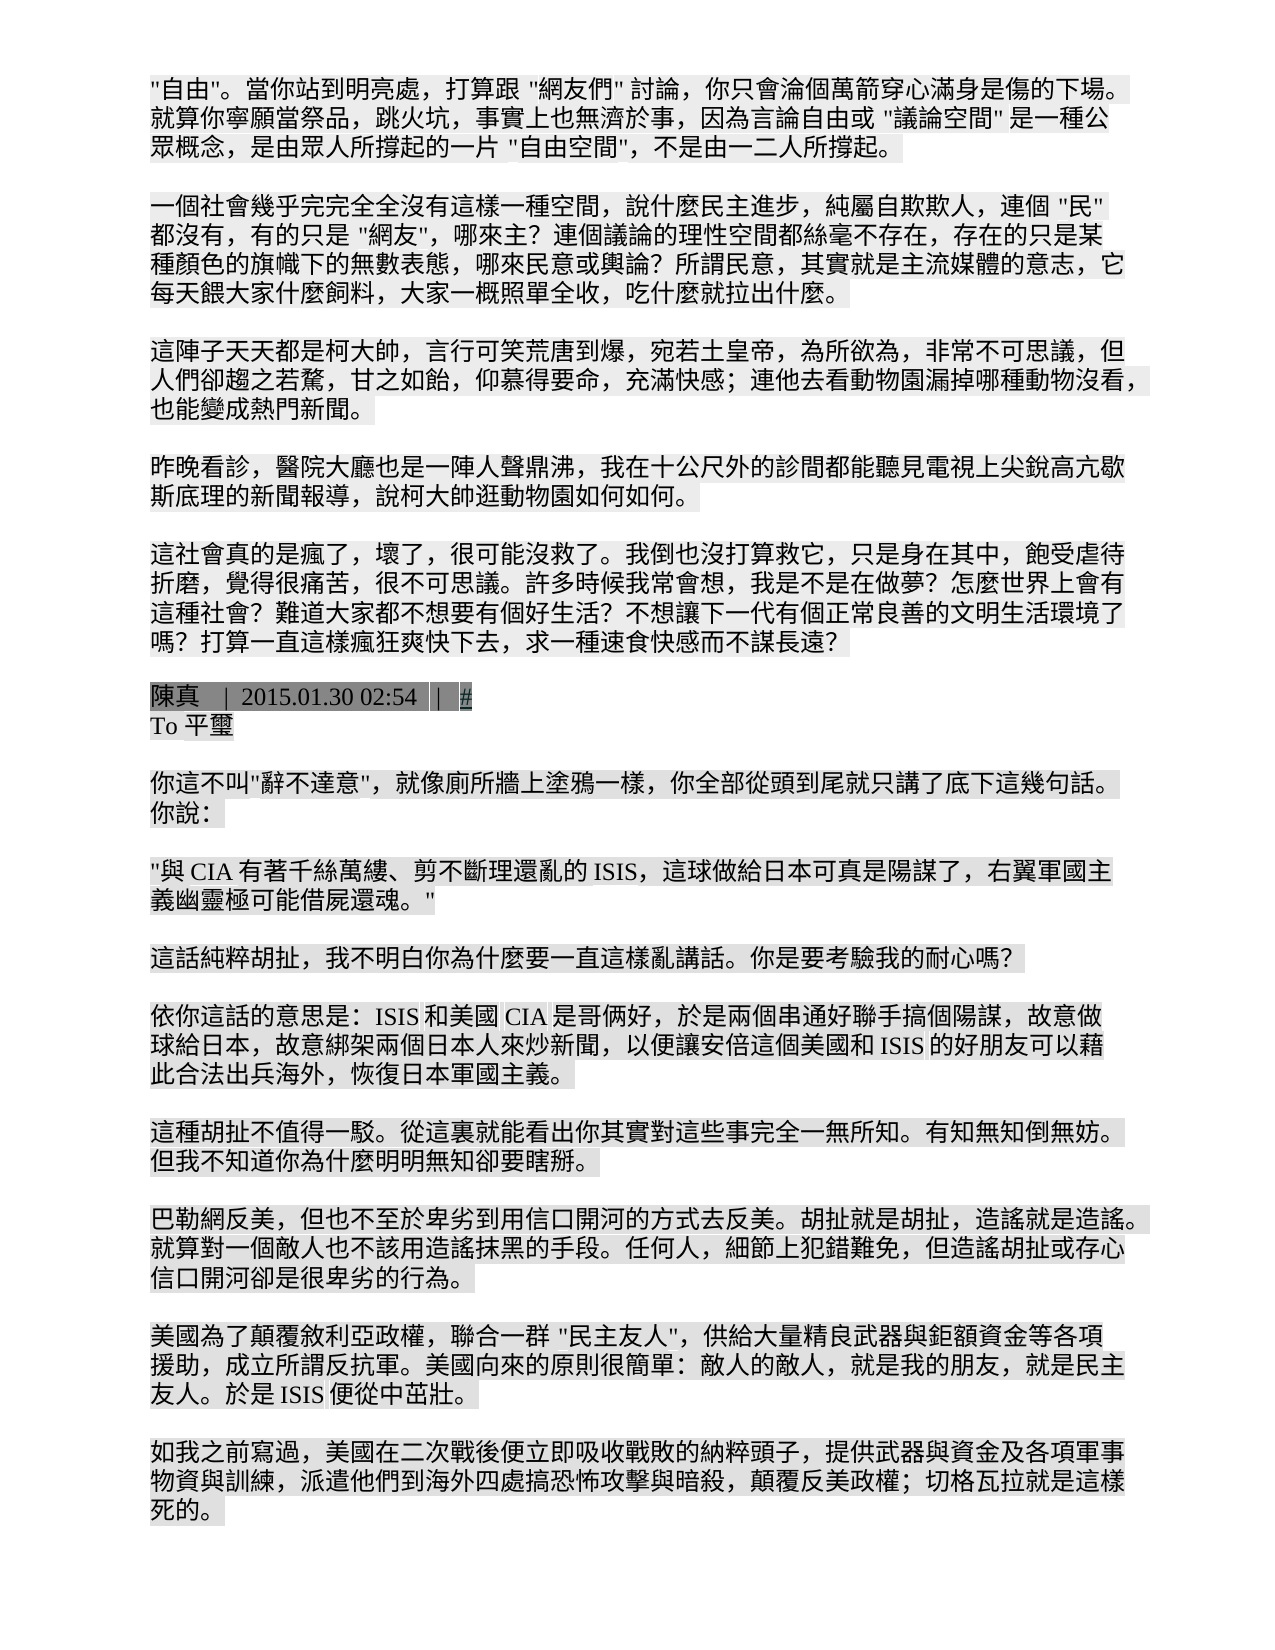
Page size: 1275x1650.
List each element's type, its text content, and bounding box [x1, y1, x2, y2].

text 陳真 | 2015.01.30 02:54 | # [150, 682, 1125, 711]
text To 平璽 你這不叫"辭不達意"，就像廁所牆上塗鴉一樣，你全部從頭到尾就只講了底下這幾句話。你說： "與CIA有著千絲萬縷、剪不斷理還亂的ISIS，這球做給日本可真是陽謀了，右翼軍國主義幽靈極可能借屍還魂。" 這話純粹胡扯，我不明白你為什麼要一直這樣亂講話。你是要考驗我的耐心嗎？ 依你這話的意思是：ISIS和美國CIA是哥俩好，於是兩個串通好聯手搞個陽謀，故意做球給日本，故意綁架兩個日本人來炒新聞，以便讓安倍這個美國和ISIS的好朋友可以藉此合法出兵海外，恢復日本軍國主義。 這種胡扯不值得一駁。從這裏就能看出你其實對這些事完全一無所知。有知無知倒無妨。但我不知道你為什麼明明無知卻要瞎掰。 巴勒網反美，但也不至於卑劣到用信口開河的方式去反美。胡扯就是胡扯，造謠就是造謠。就算對一個敵人也不該用造謠抹黑的手段。任何人，細節上犯錯難免，但造謠胡扯或存心信口開河卻是很卑劣的行為。 美國為了顛覆敘利亞政權，聯合一群 "民主友人"，供給大量精良武器與鉅額資金等各項援助，成立所謂反抗軍。美國向來的原則很簡單：敵人的敵人，就是我的朋友，就是民主友人。於是ISIS便從中茁壯。 如我之前寫過，美國在二次戰後便立即吸收戰敗的納粹頭子，提供武器與資金及各項軍事物資與訓練，派遣他們到海外四處搞恐怖攻擊與暗殺，顛覆反美政權；切格瓦拉就是這樣死的。 八零年代，美國CIA更是在中美洲幹下一系列令人髮指的血腥恐怖暴行。例如全面提供武器及各項軍事援助，協助薩爾瓦多親美軍事獨裁政權殘殺異己及反美人士、左派人士等，並組織惡名昭彰的暗殺隊伍；前後一共七萬五千人遇害。 除了薩爾瓦多，另外比方說，為了顛覆尼加拉瓜左傾政權，美國也是一樣提供武器及軍事人員訓練，培植反政府武裝勢力，同樣以暗殺及恐怖攻擊等各種血腥手段殘殺異己。 暗殺是其中一個主要手段。美國CIA所成立的暗殺隊伍在各國的名稱各異，但手段卻始終十分凶殘，動輒滅門或寧可錯殺一百也絕不放過一個。記者或教師或工會人士，更是主要殺害對象之一。 在這段極其血腥的八零年代中美洲歷史中，這一連串的恐怖血腥任務的主要發號施令者是誰呢？就是 John Negroponte。誰是John Negroponte？他是當年的美國駐宏都拉斯大使。2003 年，布希入侵伊拉克，2004年任命他擔任駐伊拉克大使，其實也就是伊拉克的最高權力人物。 John Negroponte在伊拉克幹些什麼呢？一樣是成立暗殺隊伍，複製當年所謂的薩爾瓦多模式。所謂暗殺，其實應該叫明殺，因為要殺就殺，他根本不怕你知道；暗殺名單據說多達五千人，包括伊拉克各地反美人士及反抗者。 接著是利比亞，乃至目前製造人類近代史上最大難民潮的敘利亞內戰，全是一模一樣的手法，明的轟炸及恐怖攻擊之外，就是暗殺，暗殺，暗殺。 2005年，布希任命這位John Negroponte擔任美國第一任國家情報局局長，同時也是美國常駐聯合國大使，美國副國務卿等等。 美國所培植的這群旨在顛覆敘利亞政權的 "民主友人"，其實就是各地軍閥、流氓及各種敵對勢力與教派的組合，出於爭權奪利及意識形態的不同，逐漸起了內鬨，於是ISIS 和其他民主友人就打了起來，進而和美國主子對幹。 美國的事講到這，回到你身上。當我說你瞎掰胡扯、信口開河時，你現在卻又跳出來說你只是 "辭不達意＂，然後什麼也沒說，卻貼上一篇跟你之前的瞎掰完全相反的報導。我實在不知道這究竟是怎麼一回事？你是存心來亂的嗎？還是你真的完全不知道自己在瞎掰造謠，而且前言不罩後語。 這篇報導有說ISIS和美國聯手做球給日本以便讓日本軍國主義復活嗎？而且，這樣一篇十分主流的報導根本就是在為美國漂白，事實哪裡是報導所說的這樣輕描淡寫。美國和ISIS的關係，怎麼會只是 "搞烏龍＂的一種什麼 "漏洞＂，怎麼會只是一時 "不小心" 讓錢和武器給投到ISIS手裏。彷彿美國很無辜很清白，只要出面 "自清" 一下就好了。 你一方面瞎掰一個很低能的陰謀論，把ISIS和美國及日本給綁在一起，說綁架及殺害人質只是為了讓日本軍國主義藉屍還魂的陽謀；現在卻又貼一篇論調完全相反的報導。你這樣隨便瞎掰，而且瞎掰的內容甚至還互相矛盾，我不知道你為什麼要這樣做？如果你繼續不斷胡扯，那我也實在沒那個精神和體力應付，往後我就不多說而直接刪。 你常在這裏留言，但我們沒有人知道你是誰，可否請你做個自我介紹。當然，不說也無妨，畢竟匿名是你的自由。但是，瞎掰造謠卻不是任何人的自由。 再說一遍，發言請謹慎自重。 任何人都一樣，犯錯無所謂，任何觀點更是無妨，有錯，有不同觀點，也才有所謂討論；但犯錯和瞎掰造謠及信口開河畢竟是兩回事。 除此之外，仍是老話，各位看是要採藝術腔、道德腔或政治腔任何意涵腔調統統都無所謂，看你要怎麼自言自語也都行，但請切記，這裏是公眾論壇，不是 "討論" 你或我或他的地方。 自言自語的意思就是完全與任何人無關，而不是把一種理應純屬私人的道德腔拿來回應他人，或教訓他人應該怎麼做或應該有著什麼情緒有著什麼感受有著什麼人生觀才是它媽的溫馨道德完人。 道德的事，我們只講那些所有人理應都該接受的最低形式的道德，例如不要強姦，不要隨便殺人，不要睜眼說瞎話，不要造謠，不要貪污等等等，至於那些什麼溫馨豁達的聖賢之道或什麼美妙的人生觀，私下勉勵自己或檢討自己就行了，千萬不要拿來教訓或回應他人，因為留言板畢竟不是EMAIL，不是讓人 "討論" 你、我、他的地方。 結論是，不要企圖碰觸人，不要有任何有關人或有關一己美妙溫馨道德的 "回應"或 "教訓"或 "影射"等等等(因為沒有比這更不道德的事了)。至於公眾事務，若你有意見就請儘管說，只要不是信口開河亂造謠。 在一個應有的分寸下講話寫字理應沒有那麼難才對，但實際上在台灣卻好像根本不可能存在一個公眾版面是大眾所願意真心尊重和維持的，動不動就想要跨越分寸。 寫字理應是十分愉快且簡單之事，但是，被迫回應或被迫澄清或被迫承受那些即使想澄清也根本無從澄清的有關個人事物的批評指教，卻讓人很痛苦很無言。 [150, 711, 1125, 1554]
text (續) 在一些新聞底下常可見到一些廁所塗鴉式、往往一兩句話的留言，留的人是誰？不知道，全是沒頭沒臉的所謂 "網友"。台灣人很喜歡當網友，因為當網友安全多了，而且可以任意胡扯，任意胡作非為，看哪個作者不爽就辱罵他，努力對 "人" 而非對 "事" 批評指教；更多時候則是造謠抹黑，其他網友便以訛傳訛 "用力" 轉寄流傳。 至於品質好一點的，大約就是一兩句話表態，表態內容往往也是純屬瞎掰或信口開河，反正他的重點不在議論，而是表態，內容就隨他自由瞎掰了。簡單說就是以瞎掰式表態來取代議論，以claim(宣稱)代替argument(議論)。 其實說宣稱或表態也談不上，因為即便是表態，表態文字的背後也該有個人，有個作者，但絕大多數時候，表態文字的背後只是一個空洞的符號，神不知鬼不覺。 有無數次的經驗，我有確切的證據發現，原來這些神不知鬼不覺的空洞符號背後的真實人物竟然大有來頭，甚至是部會首長，部會首長的先生或太太，立委，縣市長，名嘴，民主鬥士，反共義士，大作家，大詩人，大教授，大院長，大教授策動的學生，反戰鬥士，大社運人士，嘴巴革命家...等等等。 更讓我訝異的是，這些在陰暗處使壞造謠或隨口瞎掰的網友們，其實際身份不但輝煌澎湃，而且在社會上往往一個比一個形象良好，有的還一副救國救民的領袖樣貌。出於憐憫，我不想舉例，但我講的這些全是事實。 我對華人的品性始終缺乏信心。我們的文化及從小到大的各種教育與社會經歷，從來都不曾教我們要為自己的言論負責，從來都不曾教我們議事而不論人(指那些無法在一堆麥克風面前為自己澄清的非公眾人物)。 所以，你看，公開明亮處，華人通常什麼話也不敢講，要不就是只會講漂亮話，可是一旦讓他處於陰暗處，四下無人神鬼不知之際，他卻又肆無忌憚什麼鬼話鳥話或故意造謠傷人抹黑人羞辱人的話都敢講都敢做。白天是救國救民的史豔文，一入了夜，月黑風高，就變成千心魔，發洩一切陰暗快感。 話語理當神聖，一個人如果他不打算為自己的言論負責，那他其實也根本不應該有講話的權利。權利和責任是一體的，沒有責任就不應該有權利。 當然，表態也是一種自由，隨地亂塗鴉也是一種自由，甚至，瞎掰當然也可以是一種自由，只是當這個社會幾乎所有人都只會瞎掰只會表態只會信口開河時，一切言論空間都不可能存在。因為要瞎掰很容易，隨便說一兩句話就行，但要澄清或回應一兩句瞎掰卻得花上千言萬語。 在這樣一種社會中，言論自由豈有可能存在？唯一存在的只是 "網友們" 胡扯造謠瞎掰的 "自由"。當你站到明亮處，打算跟 "網友們" 討論，你只會淪個萬箭穿心滿身是傷的下場。就算你寧願當祭品，跳火坑，事實上也無濟於事，因為言論自由或 "議論空間" 是一種公眾概念，是由眾人所撐起的一片 "自由空間"，不是由一二人所撐起。 一個社會幾乎完完全全沒有這樣一種空間，說什麼民主進步，純屬自欺欺人，連個 "民" 都沒有，有的只是 "網友"，哪來主？連個議論的理性空間都絲毫不存在，存在的只是某種顏色的旗幟下的無數表態，哪來民意或輿論？所謂民意，其實就是主流媒體的意志，它每天餵大家什麼飼料，大家一概照單全收，吃什麼就拉出什麼。 這陣子天天都是柯大帥，言行可笑荒唐到爆，宛若土皇帝，為所欲為，非常不可思議，但人們卻趨之若騖，甘之如飴，仰慕得要命，充滿快感；連他去看動物園漏掉哪種動物沒看，也能變成熱門新聞。 昨晚看診，醫院大廳也是一陣人聲鼎沸，我在十公尺外的診間都能聽見電視上尖銳高亢歇斯底理的新聞報導，說柯大帥逛動物園如何如何。 這社會真的是瘋了，壞了，很可能沒救了。我倒也沒打算救它，只是身在其中，飽受虐待折磨，覺得很痛苦，很不可思議。許多時候我常會想，我是不是在做夢？怎麼世界上會有這種社會？難道大家都不想要有個好生活？不想讓下一代有個正常良善的文明生活環境了嗎？打算一直這樣瘋狂爽快下去，求一種速食快感而不謀長遠？ [150, 75, 1125, 657]
